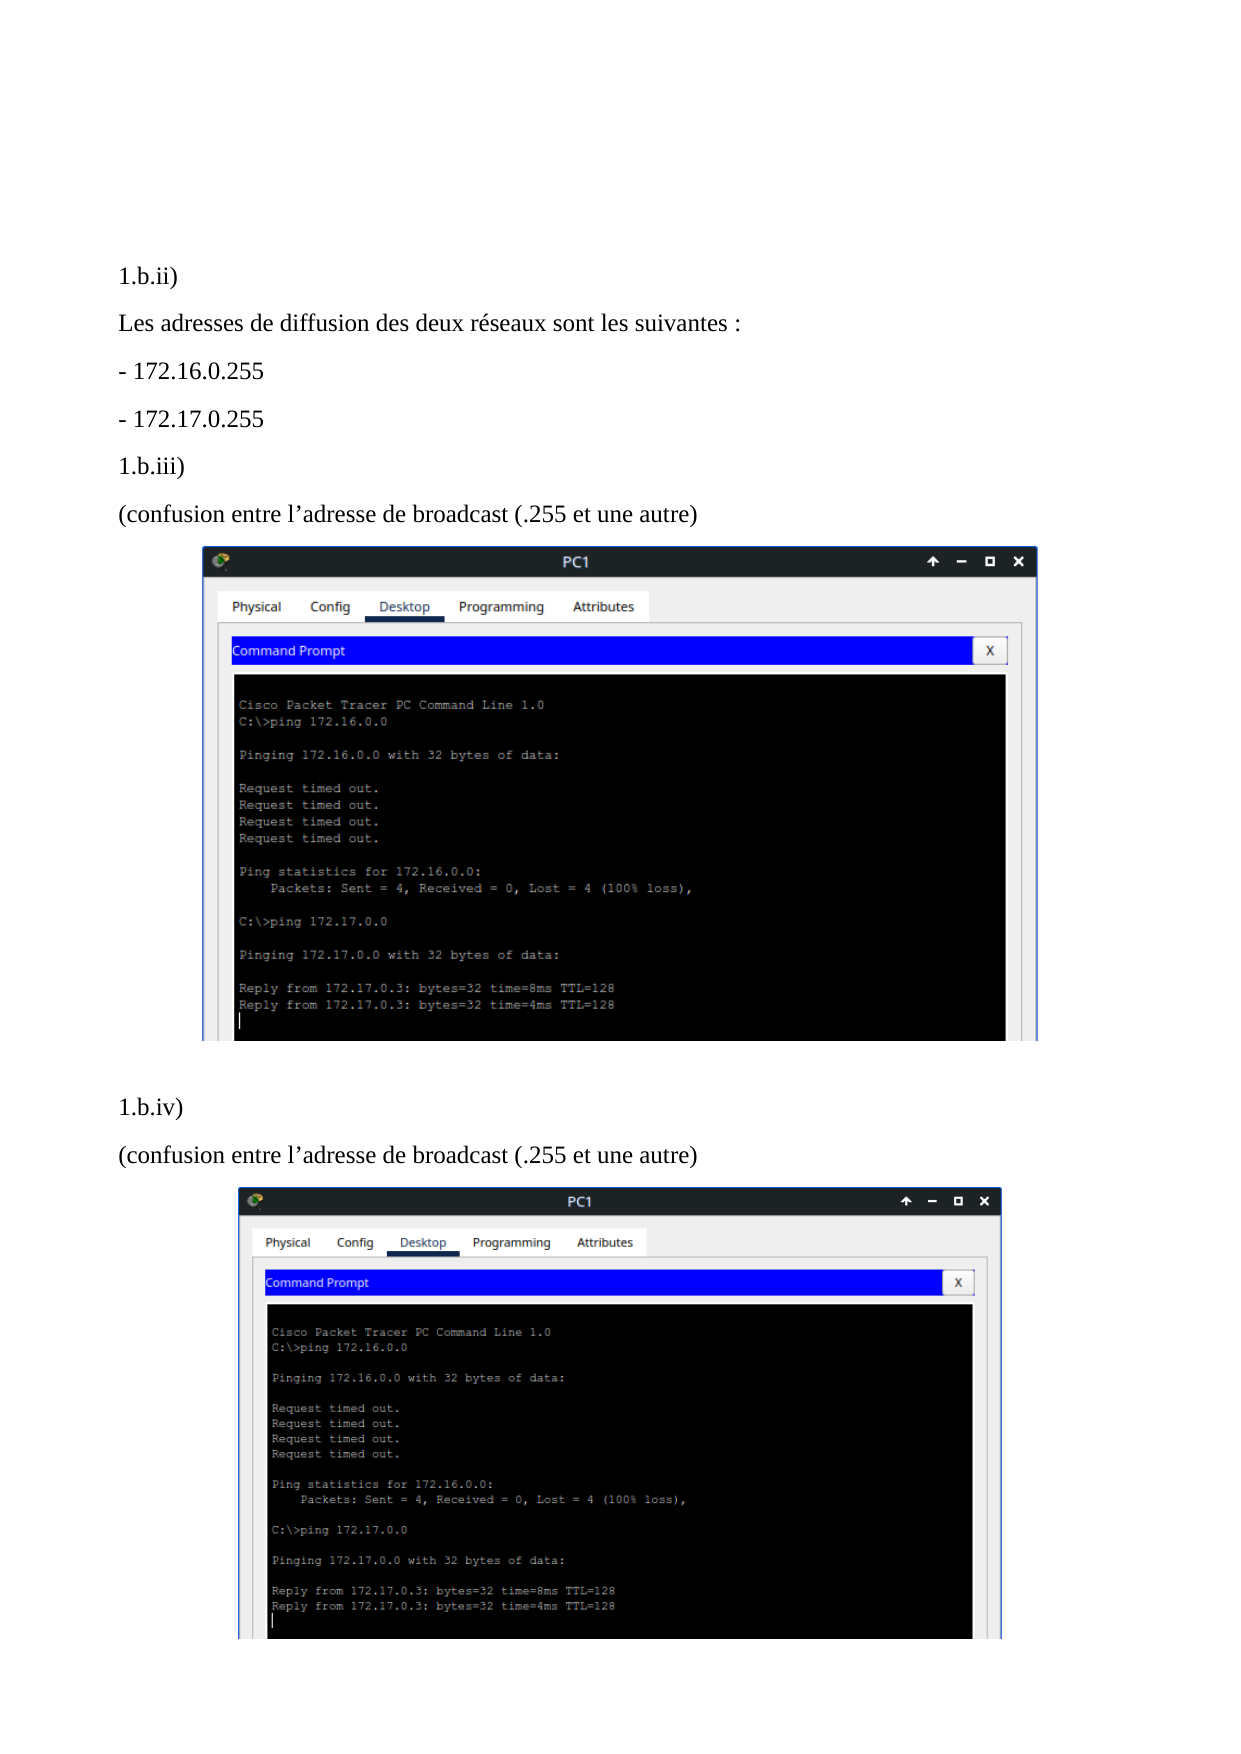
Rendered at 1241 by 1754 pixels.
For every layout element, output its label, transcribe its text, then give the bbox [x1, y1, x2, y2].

text 1.b.ii) [118, 261, 1122, 290]
picture [237, 1187, 1003, 1639]
picture [201, 546, 1039, 1041]
text (confusion entre l’adresse de broadcast (.255 et une autre) [118, 1140, 1122, 1169]
text (confusion entre l’adresse de broadcast (.255 et une autre) [118, 499, 1122, 528]
text 1.b.iv) [118, 1092, 1122, 1121]
text 1.b.iii) [118, 451, 1122, 480]
text - 172.17.0.255 [118, 404, 1122, 432]
text Les adresses de diffusion des deux réseaux sont les suivantes : [118, 308, 1122, 337]
text - 172.16.0.255 [118, 356, 1122, 385]
